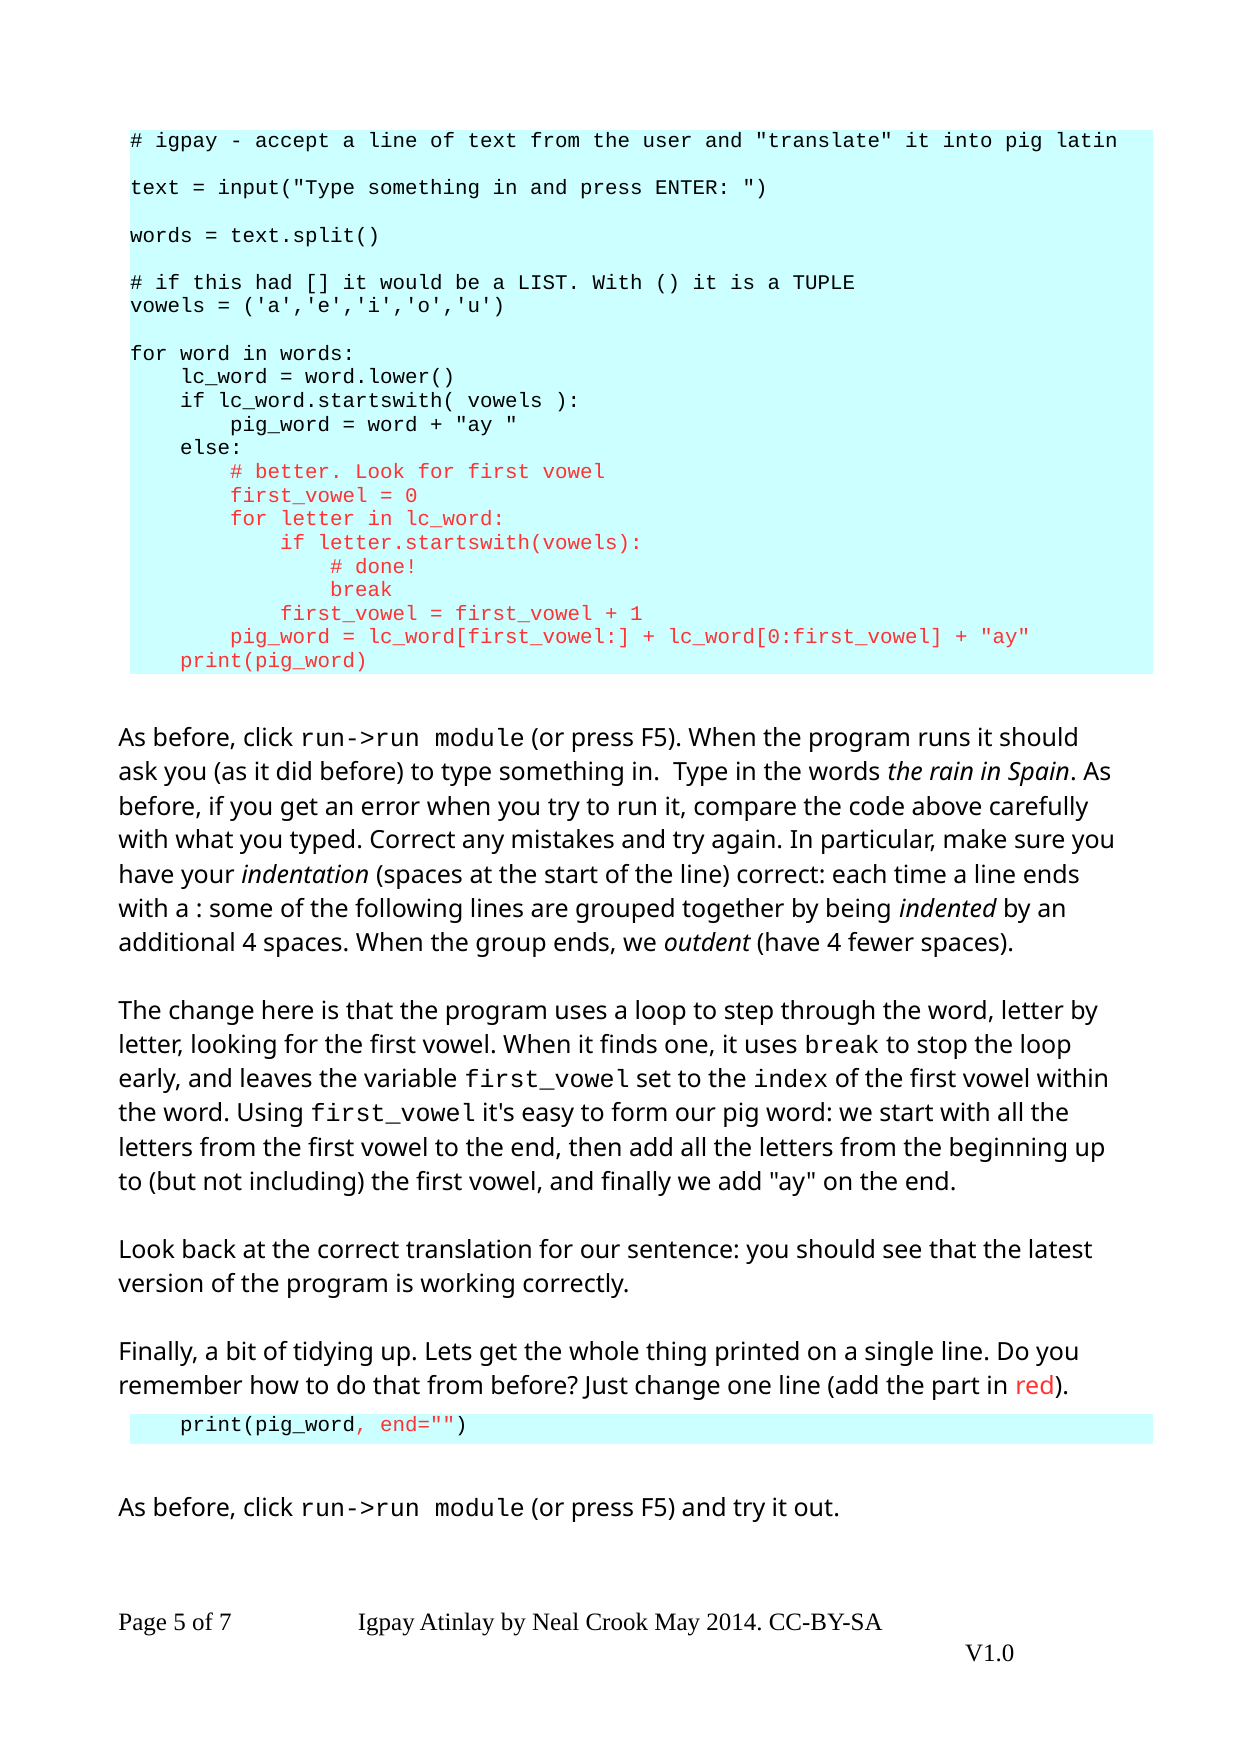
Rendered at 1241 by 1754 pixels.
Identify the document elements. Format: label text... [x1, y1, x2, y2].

text print(pig_word) [130, 650, 1153, 674]
text print(pig_word, end="") [130, 1414, 1153, 1437]
text pig_word = word + "ay " [130, 414, 1153, 437]
text The change here is that the program uses a loop to step through the word, letter by letter, looking for the first vowel. When it finds one, it uses break to stop the loop early, and leaves the variable first_vowel set to the index of the first vowel within the word. Using first_vowel it's easy to form our pig word: we start with all the letters from the first vowel to the end, then add all the letters from the beginning up to (but not including) the first vowel, and finally we add "ay" on the end. [118, 992, 1122, 1197]
text text = input("Type something in and press ENTER: ") [130, 177, 1153, 201]
text lc_word = word.lower() [130, 366, 1153, 390]
text first_vowel = first_vowel + 1 [130, 603, 1153, 627]
text # igpay - accept a line of text from the user and "translate" it into pig latin [130, 130, 1153, 154]
text else: [130, 437, 1153, 461]
text As before, click run->run module (or press F5) and try it out. [118, 1490, 1122, 1524]
text # better. Look for first vowel [130, 461, 1153, 485]
text for letter in lc_word: [130, 508, 1153, 532]
text break [130, 579, 1153, 603]
text # done! [130, 556, 1153, 579]
text if lc_word.startswith( vowels ): [130, 390, 1153, 414]
text words = text.split() [130, 224, 1153, 248]
text if letter.startswith(vowels): [130, 532, 1153, 556]
text vowels = ('a','e','i','o','u') [130, 296, 1153, 319]
text pig_word = lc_word[first_vowel:] + lc_word[0:first_vowel] + "ay" [130, 627, 1153, 650]
text for word in words: [130, 343, 1153, 366]
text Finally, a bit of tidying up. Lets get the whole thing printed on a single line. Do you remember how to do that from before? Just change one line (add the part in red). [118, 1334, 1122, 1402]
text # if this had [] it would be a LIST. With () it is a TUPLE [130, 272, 1153, 296]
text first_vowel = 0 [130, 485, 1153, 508]
text As before, click run->run module (or press F5). When the program runs it should ask you (as it did before) to type something in. Type in the words the rain in Spain. As before, if you get an error when you try to run it, compare the code above carefully with what you typed. Correct any mistakes and try again. In particular, make sure you have your indentation (spaces at the start of the line) correct: each time a line ends with a : some of the following lines are grouped together by being indented by an additional 4 spaces. When the group ends, we outdent (have 4 fewer spaces). [118, 720, 1122, 958]
text Look back at the correct translation for our sentence: you should see that the latest version of the program is working correctly. [118, 1232, 1122, 1300]
